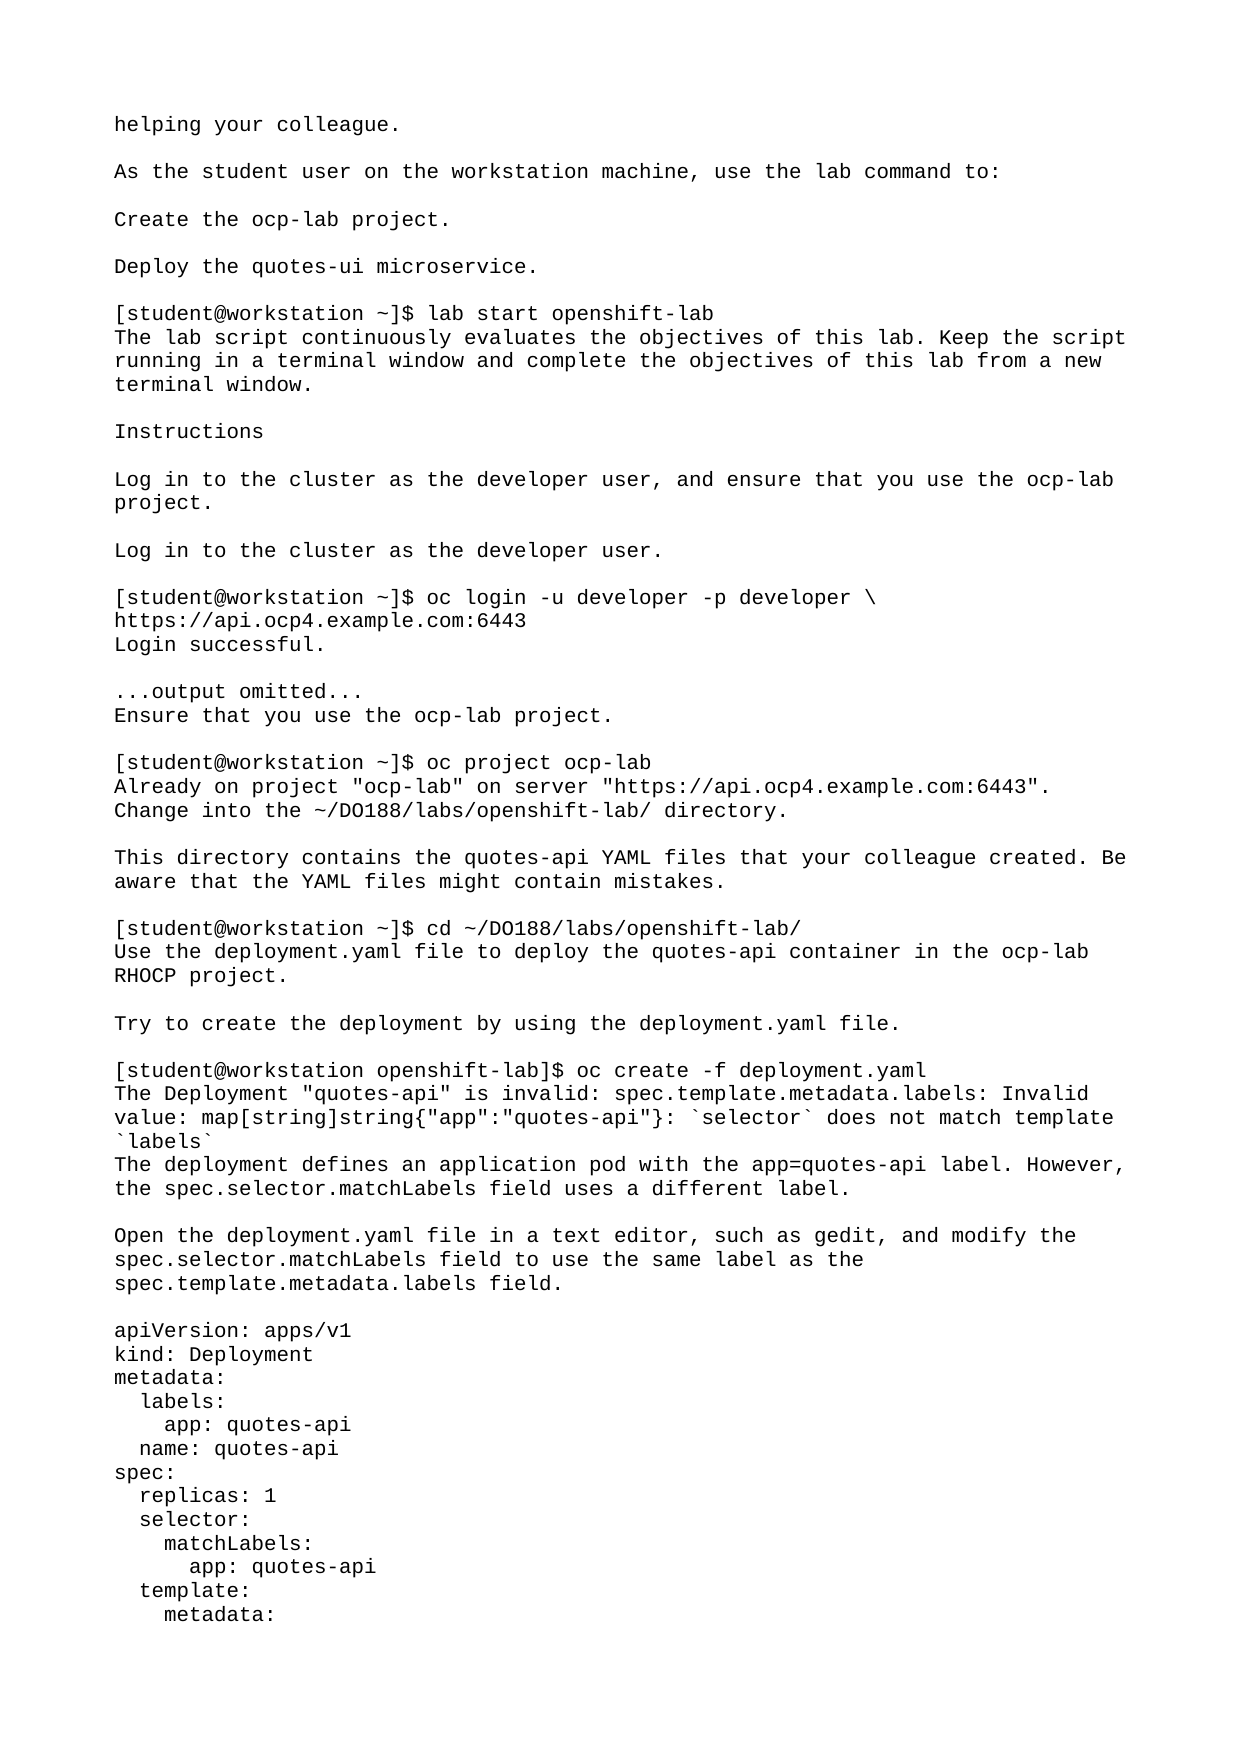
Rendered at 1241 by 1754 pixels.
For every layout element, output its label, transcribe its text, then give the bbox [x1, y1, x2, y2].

text helping your colleague. As the student user on the workstation machine, use the lab command to: Create the ocp-lab project. Deploy the quotes-ui microservice. [student@workstation ~]$ lab start openshift-lab The lab script continuously evaluates the objectives of this lab. Keep the script running in a terminal window and complete the objectives of this lab from a new terminal window. Instructions Log in to the cluster as the developer user, and ensure that you use the ocp-lab project. Log in to the cluster as the developer user. [student@workstation ~]$ oc login -u developer -p developer \ https://api.ocp4.example.com:6443 Login successful. ...output omitted... Ensure that you use the ocp-lab project. [student@workstation ~]$ oc project ocp-lab Already on project "ocp-lab" on server "https://api.ocp4.example.com:6443". Change into the ~/DO188/labs/openshift-lab/ directory. This directory contains the quotes-api YAML files that your colleague created. Be aware that the YAML files might contain mistakes. [student@workstation ~]$ cd ~/DO188/labs/openshift-lab/ Use the deployment.yaml file to deploy the quotes-api container in the ocp-lab RHOCP project. Try to create the deployment by using the deployment.yaml file. [student@workstation openshift-lab]$ oc create -f deployment.yaml The Deployment "quotes-api" is invalid: spec.template.metadata.labels: Invalid value: map[string]string{"app":"quotes-api"}: `selector` does not match template `labels` The deployment defines an application pod with the app=quotes-api label. However, the spec.selector.matchLabels field uses a different label. Open the deployment.yaml file in a text editor, such as gedit, and modify the spec.selector.matchLabels field to use the same label as the spec.template.metadata.labels field. apiVersion: apps/v1 kind: Deployment metadata: labels: app: quotes-api name: quotes-api spec: replicas: 1 selector: matchLabels: app: quotes-api template: metadata: [114, 114, 1127, 1627]
